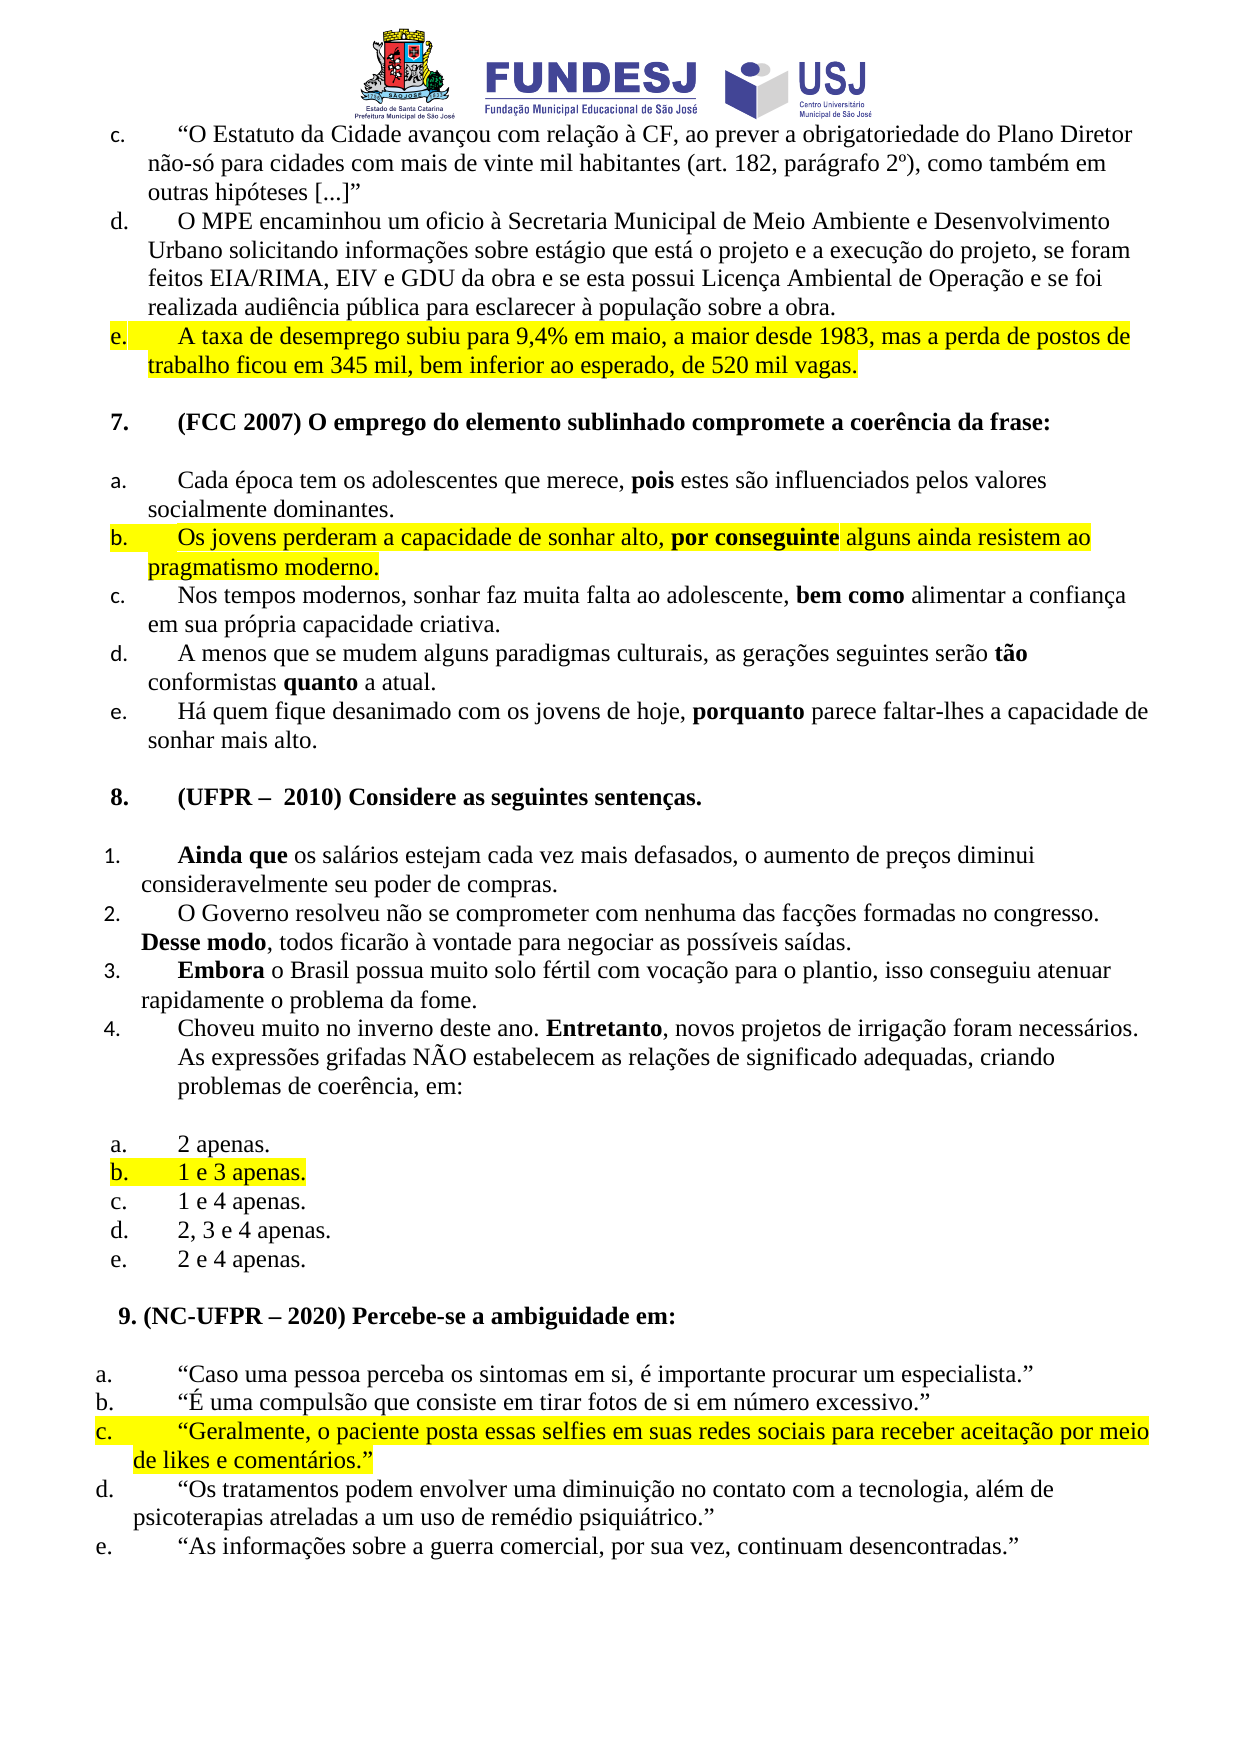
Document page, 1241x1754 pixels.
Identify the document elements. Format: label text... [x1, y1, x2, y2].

list “Os tratamentos podem envolver uma diminuição no contato com a tecnologia, além de psicoterapias atreladas a um uso de remédio psiquiátrico.” [95, 1474, 1152, 1531]
list Embora o Brasil possua muito solo fértil com vocação para o plantio, isso conseguiu atenuar rapidamente o problema da fome. [103, 956, 1152, 1013]
text As expressões grifadas NÃO estabelecem as relações de significado adequadas, criando problemas de coerência, em: [177, 1042, 1152, 1100]
list “Caso uma pessoa perceba os sintomas em si, é importante procurar um especialista.” [95, 1359, 1152, 1387]
list Cada época tem os adolescentes que merece, pois estes são influenciados pelos valores socialmente dominantes. [110, 465, 1152, 522]
list 2, 3 e 4 apenas. [110, 1215, 1152, 1244]
list Choveu muito no inverno deste ano. Entretanto, novos projetos de irrigação foram necessários. [103, 1013, 1152, 1042]
list (FCC 2007) O emprego do elemento sublinhado compromete a coerência da frase: [110, 407, 1152, 436]
list Ainda que os salários estejam cada vez mais defasados, o aumento de preços diminui consideravelmente seu poder de compras. [103, 840, 1152, 898]
list (UFPR – 2010) Considere as seguintes sentenças. [110, 782, 1152, 811]
list “O Estatuto da Cidade avançou com relação à CF, ao prever a obrigatoriedade do Plano Diretor não-só para cidades com mais de vinte mil habitantes (art. 182, parágrafo 2º), como também em outras hipóteses [...]” [110, 119, 1152, 206]
list “É uma compulsão que consiste em tirar fotos de si em número excessivo.” [95, 1387, 1152, 1416]
list Nos tempos modernos, sonhar faz muita falta ao adolescente, bem como alimentar a confiança em sua própria capacidade criativa. [110, 580, 1152, 638]
list “As informações sobre a guerra comercial, por sua vez, continuam desencontradas.” [95, 1531, 1152, 1560]
list “Geralmente, o paciente posta essas selfies em suas redes sociais para receber aceitação por meio de likes e comentários.” [95, 1416, 1152, 1474]
list Há quem fique desanimado com os jovens de hoje, porquanto parece faltar-lhes a capacidade de sonhar mais alto. [110, 696, 1152, 754]
picture [354, 28, 872, 120]
list 2 apenas. [110, 1129, 1152, 1157]
list 1 e 4 apenas. [110, 1186, 1152, 1215]
list A menos que se mudem alguns paradigmas culturais, as gerações seguintes serão tão conformistas quanto a atual. [110, 638, 1152, 696]
list 1 e 3 apenas. [110, 1157, 1152, 1186]
list O MPE encaminhou um oficio à Secretaria Municipal de Meio Ambiente e Desenvolvimento Urbano solicitando informações sobre estágio que está o projeto e a execução do projeto, se foram feitos EIA/RIMA, EIV e GDU da obra e se esta possui Licença Ambiental de Operação e se foi realizada audiência pública para esclarecer à população sobre a obra. [110, 206, 1152, 321]
text 9. (NC-UFPR – 2020) Percebe-se a ambiguidade em: [118, 1301, 1152, 1330]
list A taxa de desemprego subiu para 9,4% em maio, a maior desde 1983, mas a perda de postos de trabalho ficou em 345 mil, bem inferior ao esperado, de 520 mil vagas. [110, 321, 1152, 378]
list 2 e 4 apenas. [110, 1244, 1152, 1272]
list O Governo resolveu não se comprometer com nenhuma das facções formadas no congresso. Desse modo, todos ficarão à vontade para negociar as possíveis saídas. [103, 898, 1152, 956]
list Os jovens perderam a capacidade de sonhar alto, por conseguinte alguns ainda resistem ao pragmatismo moderno. [110, 522, 1152, 580]
